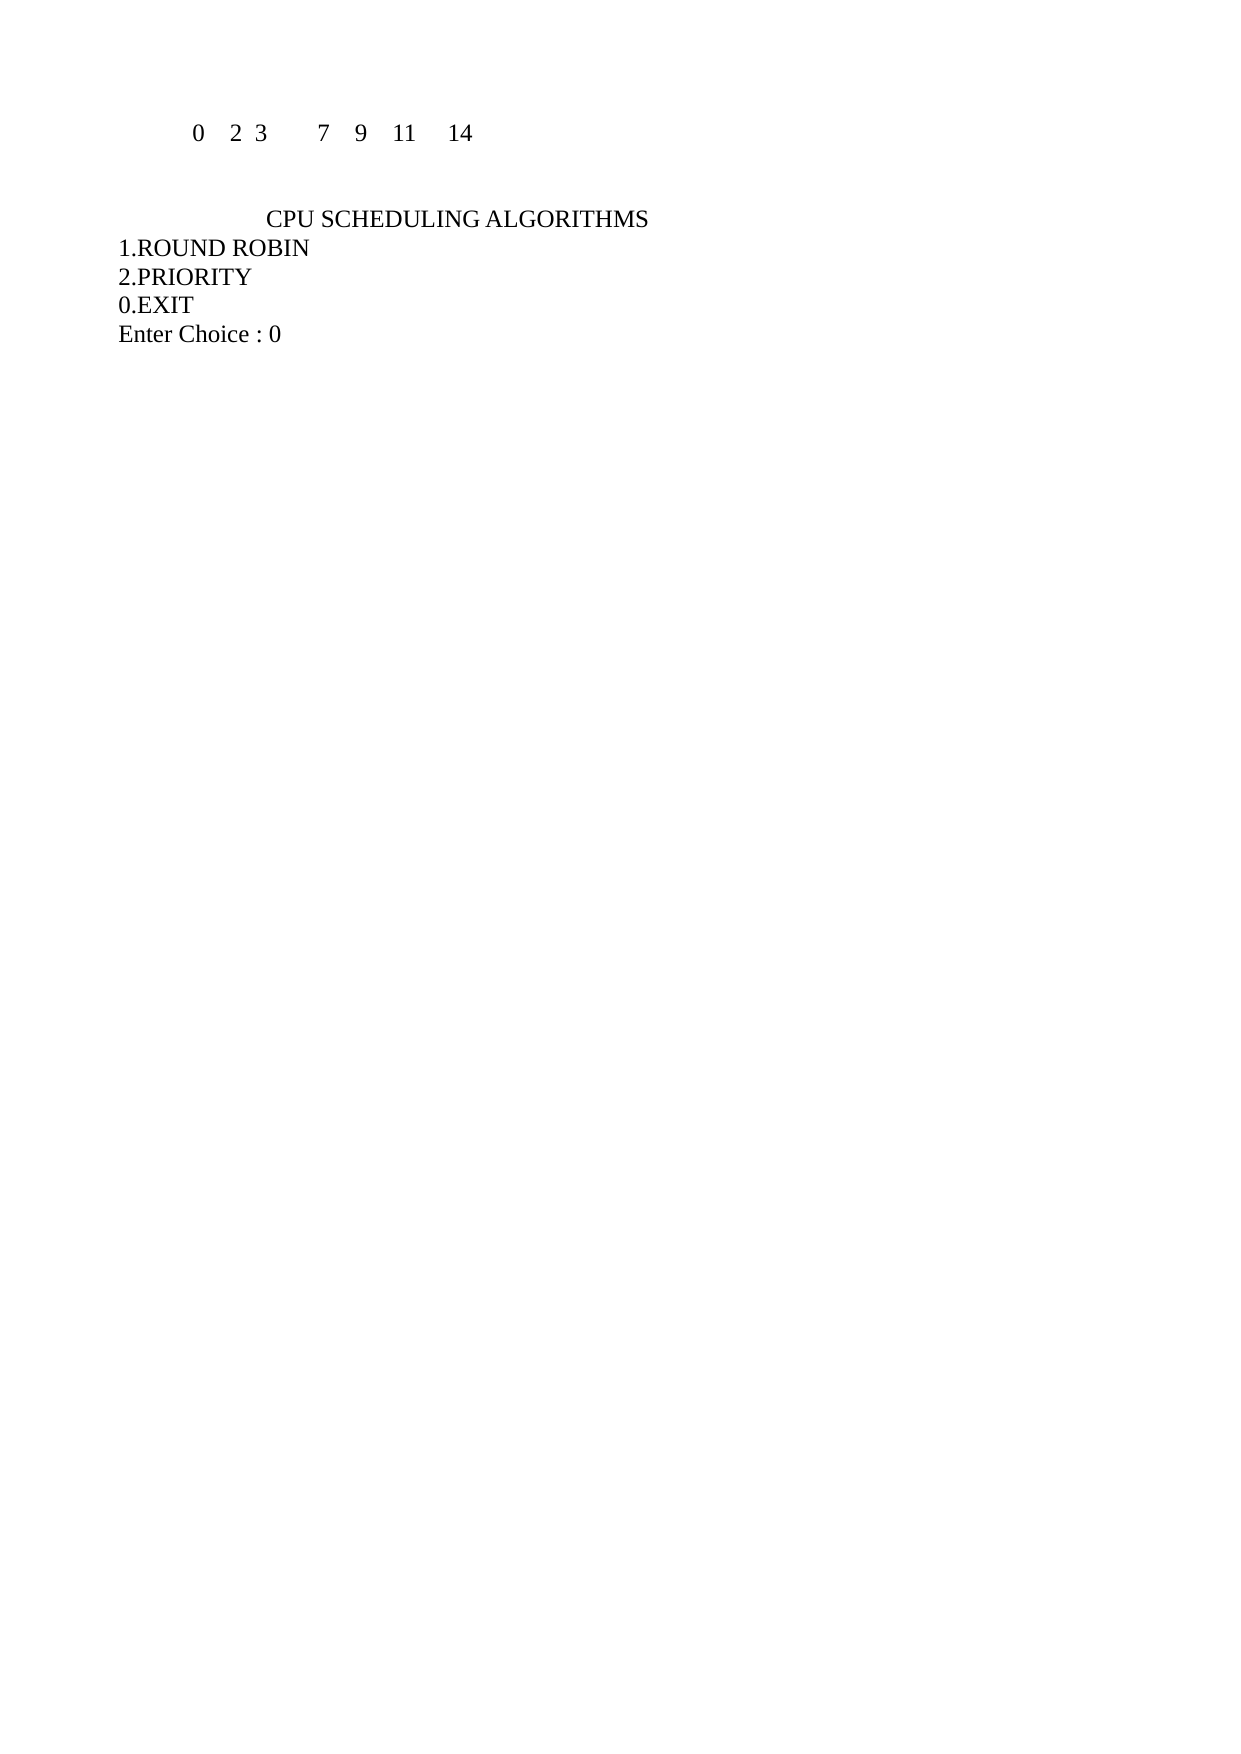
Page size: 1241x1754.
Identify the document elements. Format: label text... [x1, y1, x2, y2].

text 0.EXIT [118, 291, 1122, 319]
text 2.PRIORITY [118, 262, 1122, 291]
text Enter Choice : 0 [118, 319, 1122, 348]
text CPU SCHEDULING ALGORITHMS [118, 204, 1122, 233]
text 1.ROUND ROBIN [118, 233, 1122, 262]
text 0 2 3 7 9 11 14 [118, 118, 1122, 147]
